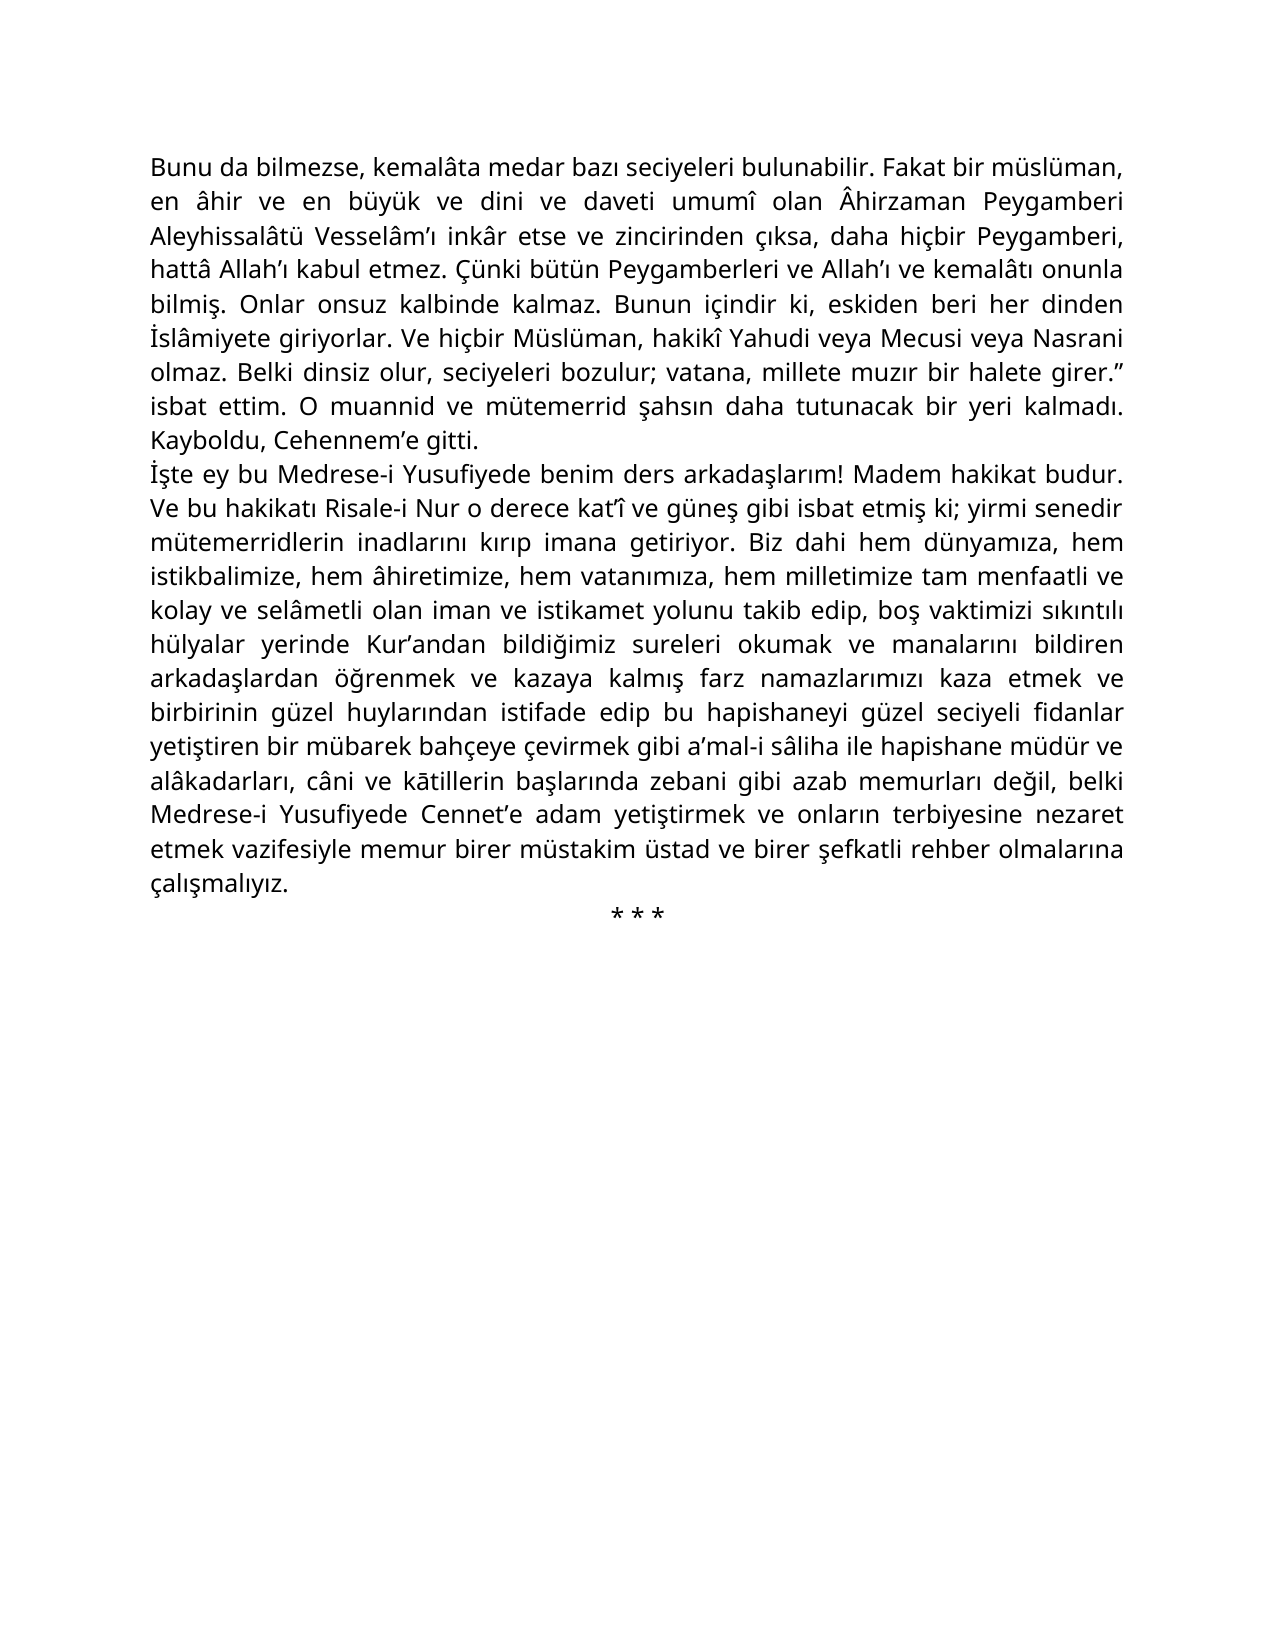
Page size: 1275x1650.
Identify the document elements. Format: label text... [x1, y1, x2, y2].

text İşte ey bu Medrese-i Yusufiyede benim ders arkadaşlarım! Madem hakikat budur. Ve bu hakikatı Risale-i Nur o derece kat’î ve güneş gibi isbat etmiş ki; yirmi senedir mütemerridlerin inadlarını kırıp imana getiriyor. Biz dahi hem dünyamıza, hem istikbalimize, hem âhiretimize, hem vatanımıza, hem milletimize tam menfaatli ve kolay ve selâmetli olan iman ve istikamet yolunu takib edip, boş vaktimizi sıkıntılı hülyalar yerinde Kur’andan bildiğimiz sureleri okumak ve manalarını bildiren arkadaşlardan öğrenmek ve kazaya kalmış farz namazlarımızı kaza etmek ve birbirinin güzel huylarından istifade edip bu hapishaneyi güzel seciyeli fidanlar yetiştiren bir mübarek bahçeye çevirmek gibi a’mal-i sâliha ile hapishane müdür ve alâkadarları, câni ve kātillerin başlarında zebani gibi azab memurları değil, belki Medrese-i Yusufiyede Cennet’e adam yetiştirmek ve onların terbiyesine nezaret etmek vazifesiyle memur birer müstakim üstad ve birer şefkatli rehber olmalarına çalışmalıyız. [150, 457, 1125, 899]
text Bunu da bilmezse, kemalâta medar bazı seciyeleri bulunabilir. Fakat bir müslüman, en âhir ve en büyük ve dini ve daveti umumî olan Âhirzaman Peygamberi Aleyhissalâtü Vesselâm’ı inkâr etse ve zincirinden çıksa, daha hiçbir Peygamberi, hattâ Allah’ı kabul etmez. Çünki bütün Peygamberleri ve Allah’ı ve kemalâtı onunla bilmiş. Onlar onsuz kalbinde kalmaz. Bunun içindir ki, eskiden beri her dinden İslâmiyete giriyorlar. Ve hiçbir Müslüman, hakikî Yahudi veya Mecusi veya Nasrani olmaz. Belki dinsiz olur, seciyeleri bozulur; vatana, millete muzır bir halete girer.” isbat ettim. O muannid ve mütemerrid şahsın daha tutunacak bir yeri kalmadı. Kayboldu, Cehennem’e gitti. [150, 150, 1125, 457]
text * * * [150, 899, 1125, 933]
